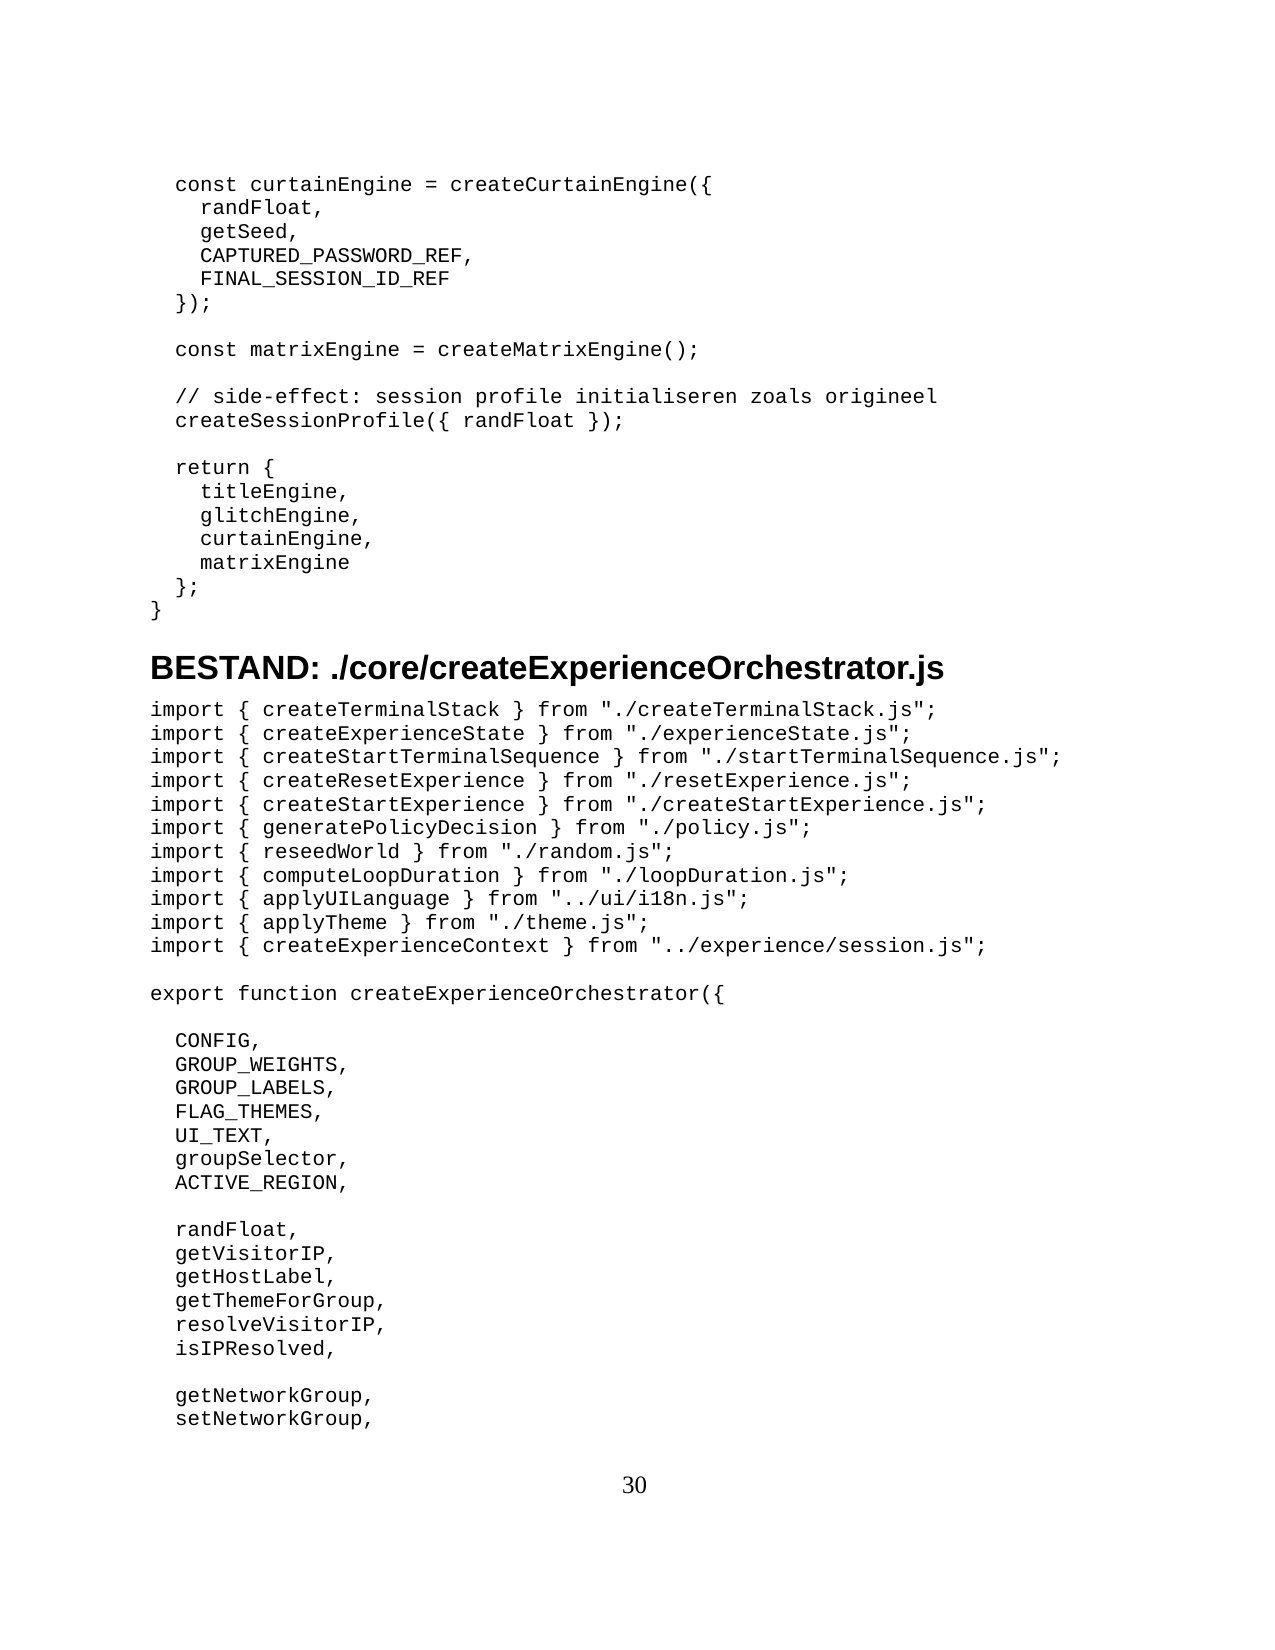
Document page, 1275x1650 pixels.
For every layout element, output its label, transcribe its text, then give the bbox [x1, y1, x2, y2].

text import { createStartExperience } from "./createStartExperience.js"; [150, 794, 1125, 817]
text import { applyTheme } from "./theme.js"; [150, 912, 1125, 936]
text return { [150, 457, 1125, 481]
text import { createStartTerminalSequence } from "./startTerminalSequence.js"; [150, 746, 1125, 770]
text getThemeForGroup, [150, 1290, 1125, 1314]
text // side-effect: session profile initialiseren zoals origineel [150, 386, 1125, 410]
text getSeed, [150, 221, 1125, 244]
text }); [150, 292, 1125, 316]
text setNetworkGroup, [150, 1408, 1125, 1432]
text const matrixEngine = createMatrixEngine(); [150, 339, 1125, 363]
text GROUP_WEIGHTS, [150, 1054, 1125, 1077]
text getVisitorIP, [150, 1243, 1125, 1267]
text FLAG_THEMES, [150, 1101, 1125, 1125]
text createSessionProfile({ randFloat }); [150, 410, 1125, 434]
text GROUP_LABELS, [150, 1077, 1125, 1101]
text } [150, 599, 1125, 623]
text import { applyUILanguage } from "../ui/i18n.js"; [150, 888, 1125, 912]
text CAPTURED_PASSWORD_REF, [150, 244, 1125, 268]
text getHostLabel, [150, 1267, 1125, 1290]
text import { reseedWorld } from "./random.js"; [150, 841, 1125, 864]
text const curtainEngine = createCurtainEngine({ [150, 174, 1125, 197]
text }; [150, 576, 1125, 599]
text import { generatePolicyDecision } from "./policy.js"; [150, 817, 1125, 841]
text ACTIVE_REGION, [150, 1172, 1125, 1196]
text isIPResolved, [150, 1337, 1125, 1361]
text glitchEngine, [150, 505, 1125, 528]
text randFloat, [150, 1219, 1125, 1243]
text import { createExperienceState } from "./experienceState.js"; [150, 723, 1125, 746]
text FINAL_SESSION_ID_REF [150, 268, 1125, 292]
text UI_TEXT, [150, 1125, 1125, 1148]
subtitle BESTAND: ./core/createExperienceOrchestrator.js [150, 648, 1125, 687]
text groupSelector, [150, 1148, 1125, 1172]
text getNetworkGroup, [150, 1385, 1125, 1408]
text randFloat, [150, 197, 1125, 221]
text CONFIG, [150, 1030, 1125, 1054]
text resolveVisitorIP, [150, 1314, 1125, 1337]
text import { createResetExperience } from "./resetExperience.js"; [150, 770, 1125, 794]
text import { createTerminalStack } from "./createTerminalStack.js"; [150, 699, 1125, 723]
text import { createExperienceContext } from "../experience/session.js"; [150, 936, 1125, 959]
text export function createExperienceOrchestrator({ [150, 983, 1125, 1006]
text titleEngine, [150, 481, 1125, 505]
text curtainEngine, [150, 528, 1125, 552]
text matrixEngine [150, 552, 1125, 576]
text import { computeLoopDuration } from "./loopDuration.js"; [150, 864, 1125, 888]
